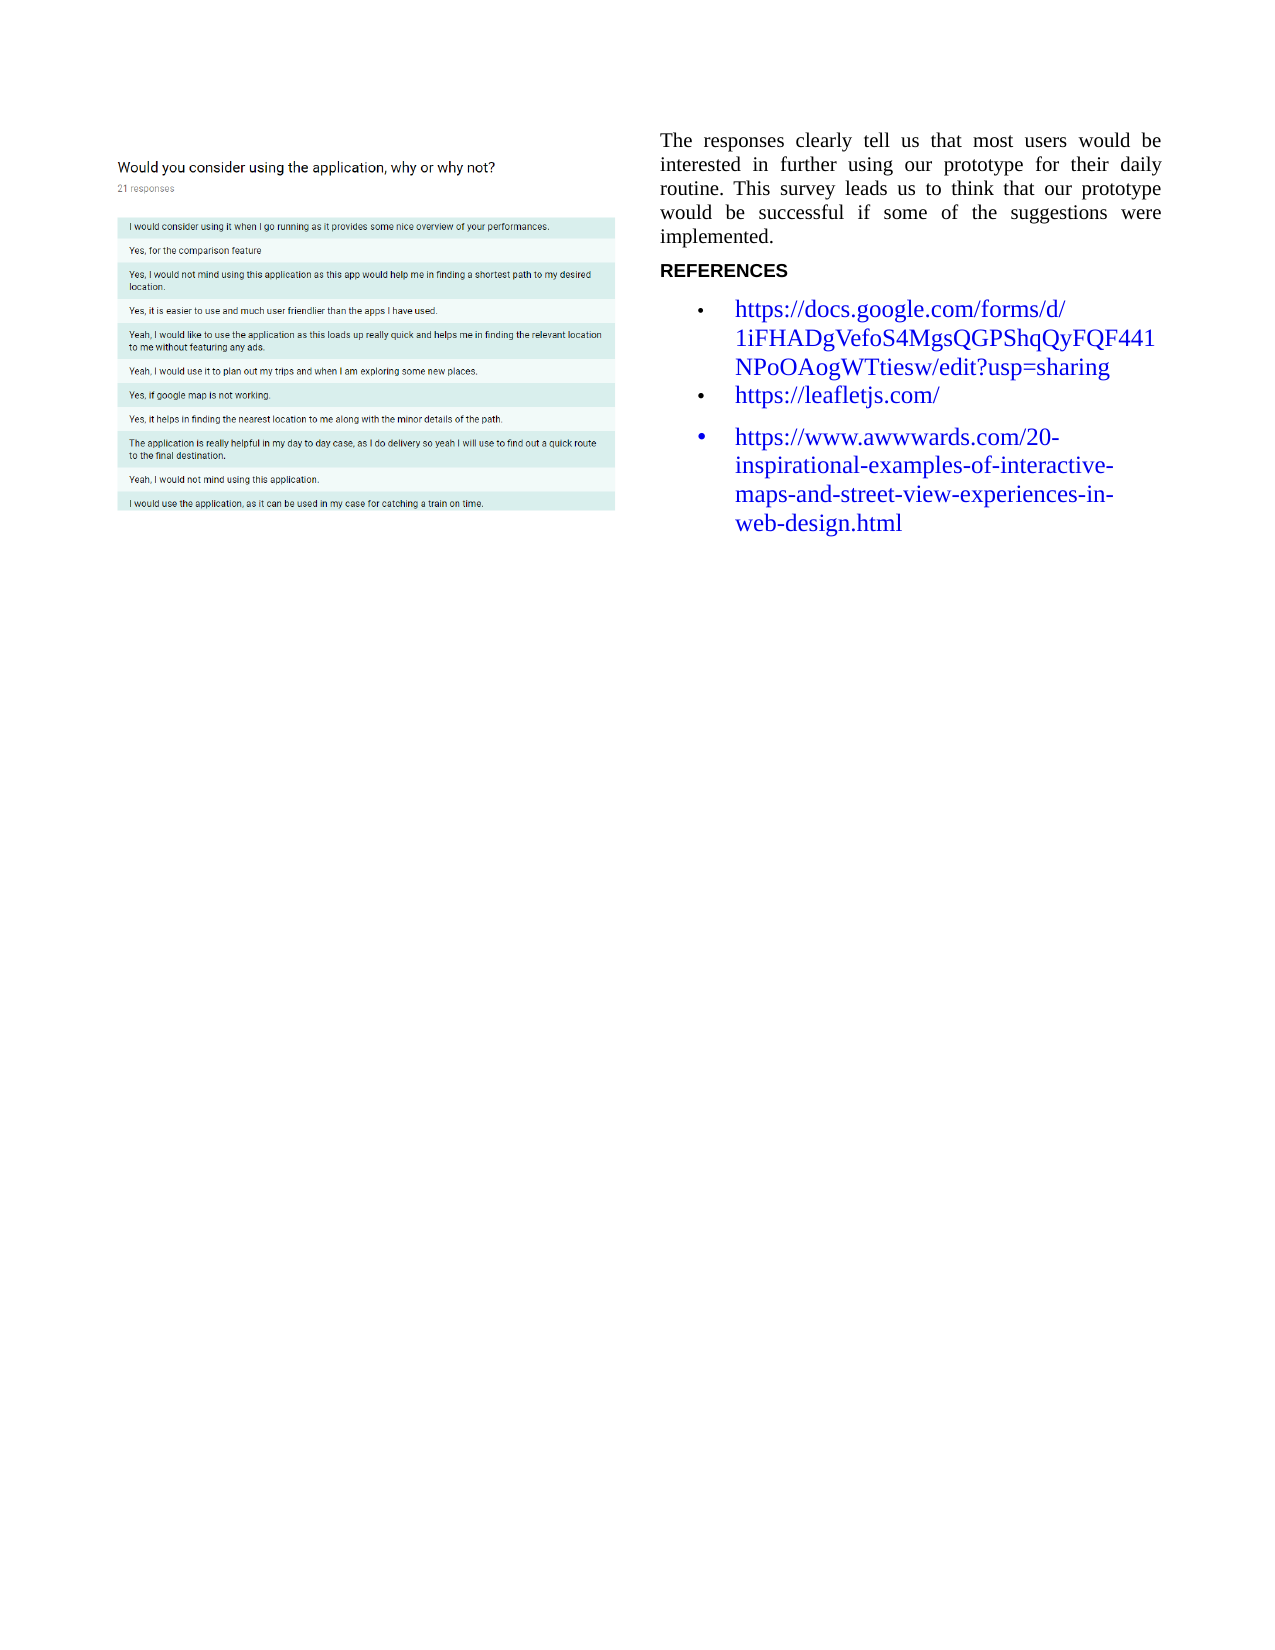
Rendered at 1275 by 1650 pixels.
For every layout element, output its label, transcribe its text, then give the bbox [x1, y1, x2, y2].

list https://www.awwwards.com/20-inspirational-examples-of-interactive-maps-and-street-view-experiences-in-web-design.html [697, 422, 1162, 537]
list https://leafletjs.com/ [697, 381, 1162, 409]
text The responses clearly tell us that most users would be interested in further using our prototype for their daily routine. This survey leads us to think that our prototype would be successful if some of the suggestions were implemented. [660, 127, 1162, 248]
picture [112, 151, 615, 513]
subtitle REFERENCEs [660, 260, 1162, 282]
text [112, 127, 615, 151]
subtitle https://docs.google.com/forms/d/1iFHADgVefoS4MgsQGPShqQyFQF441NPoOAogWTtiesw/edit?usp=sharing [697, 294, 1162, 381]
